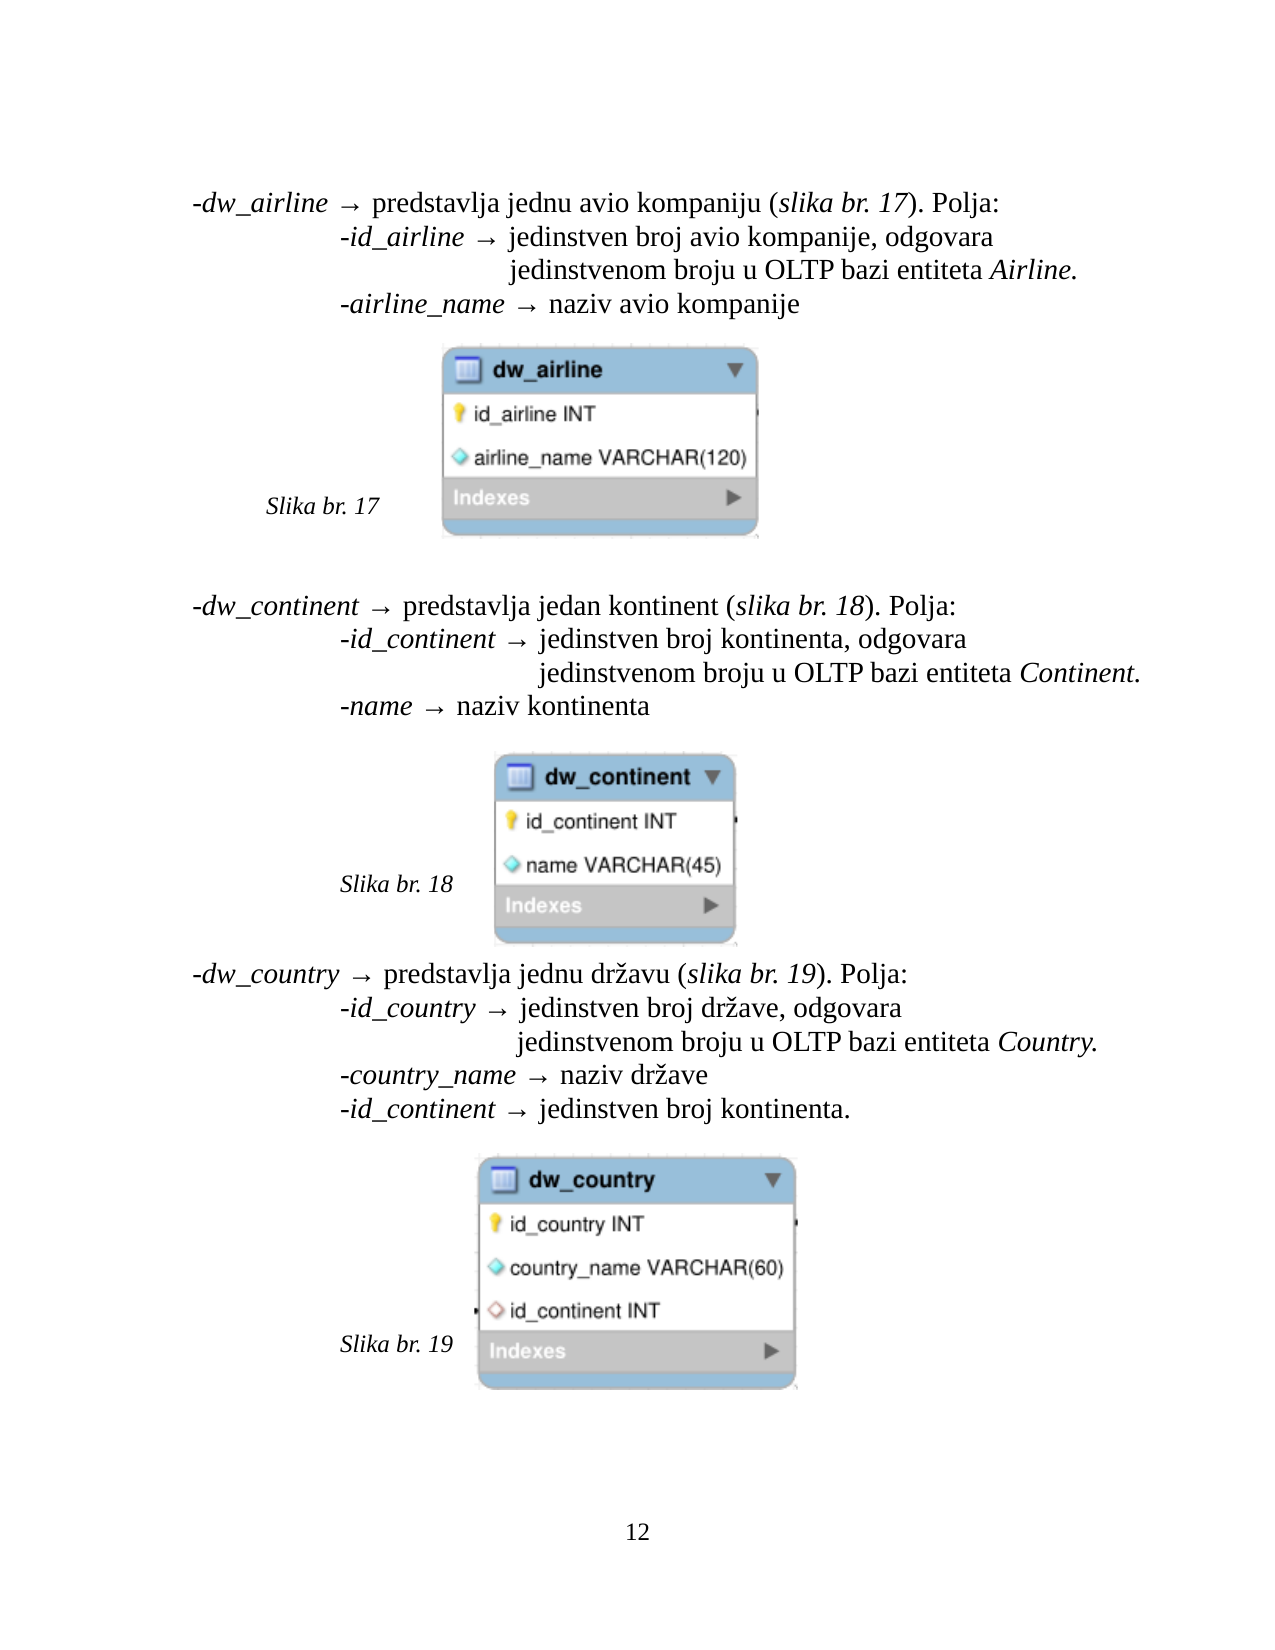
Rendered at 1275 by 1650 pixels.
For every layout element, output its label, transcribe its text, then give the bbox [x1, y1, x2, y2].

text -airline_name → naziv avio kompanije [118, 286, 1157, 319]
picture [441, 343, 759, 539]
text [759, 487, 1157, 521]
text -id_airline → jedinstven broj avio kompanije, odgovara jedinstvenom broju u OLTP bazi entiteta Airline. [118, 219, 1157, 286]
text -dw_continent → predstavlja jedan kontinent (slika br. 18). Polja: [118, 588, 1157, 621]
text [738, 866, 1157, 899]
text Slika br. 19 [118, 1326, 474, 1359]
picture [493, 751, 738, 947]
text -dw_country → predstavlja jednu državu (slika br. 19). Polja: [118, 957, 1157, 990]
text -id_country → jedinstven broj države, odgovara jedinstvenom broju u OLTP bazi entiteta Country. [118, 990, 1157, 1057]
text -country_name → naziv države [118, 1057, 1157, 1091]
text Slika br. 17 [118, 487, 441, 521]
text -id_continent → jedinstven broj kontinenta, odgovara jedinstvenom broju u OLTP bazi entiteta Continent. [118, 621, 1157, 688]
text -name → naziv kontinenta [118, 688, 1157, 722]
text [798, 1326, 1157, 1359]
text -dw_airline → predstavlja jednu avio kompaniju (slika br. 17). Polja: [118, 185, 1157, 219]
text -id_continent → jedinstven broj kontinenta. [118, 1091, 1157, 1124]
text Slika br. 18 [118, 866, 493, 899]
picture [474, 1153, 798, 1390]
